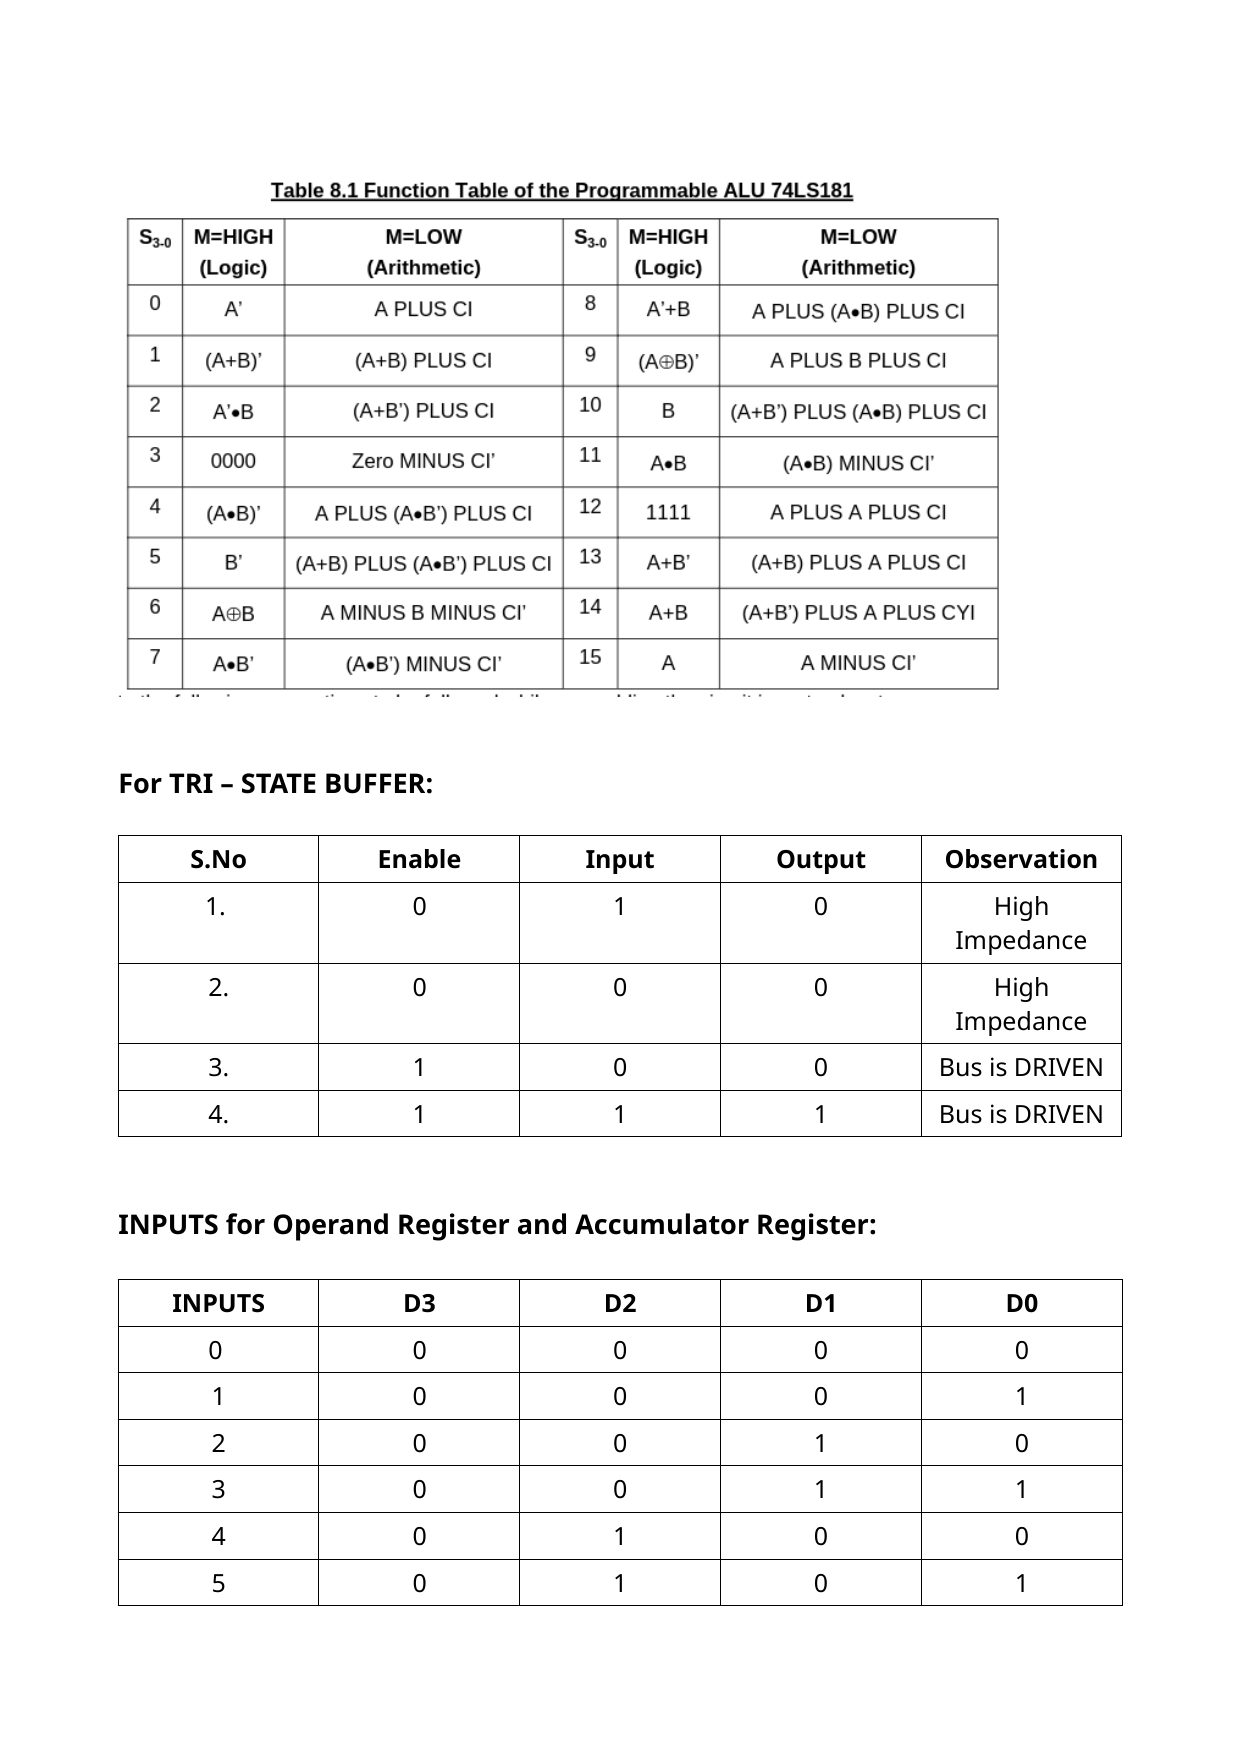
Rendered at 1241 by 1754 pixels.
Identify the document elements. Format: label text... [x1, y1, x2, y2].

table_header Input [520, 836, 720, 882]
table_cell 3. [119, 1044, 318, 1090]
table_cell 0 [520, 1373, 720, 1419]
table_cell 1. [119, 883, 318, 962]
table_cell 4. [119, 1091, 318, 1136]
table_header INPUTS [119, 1280, 318, 1326]
table_cell 0 [520, 1420, 720, 1465]
table_cell 0 [319, 1560, 519, 1605]
table_cell Bus is DRIVEN [922, 1091, 1121, 1136]
table_cell 0 [721, 1327, 921, 1372]
table_cell 1 [721, 1420, 921, 1465]
table_cell 0 [922, 1327, 1122, 1372]
table_cell High Impedance [922, 964, 1121, 1043]
table_cell 3 [119, 1466, 318, 1512]
table_cell High Impedance [922, 883, 1121, 962]
table_cell 0 [319, 1373, 519, 1419]
text For TRI – STATE BUFFER: [118, 764, 1122, 801]
table_cell 0 [922, 1513, 1122, 1558]
table_header D2 [520, 1280, 720, 1326]
table_cell 1 [922, 1560, 1122, 1605]
table_cell 0 [520, 964, 720, 1043]
table_cell 2. [119, 964, 318, 1043]
table_cell 1 [721, 1091, 921, 1136]
table_cell 1 [520, 1560, 720, 1605]
table_header D0 [922, 1280, 1122, 1326]
table_cell 0 [319, 964, 519, 1043]
table_cell 5 [119, 1560, 318, 1605]
table_cell 0 [520, 1044, 720, 1090]
table_cell 0 [721, 1560, 921, 1605]
table_cell 1 [520, 1513, 720, 1558]
table_cell 0 [520, 1466, 720, 1512]
table_cell 0 [922, 1420, 1122, 1465]
table_header S.No [119, 836, 318, 882]
table_cell 1 [721, 1466, 921, 1512]
text INPUTS for Operand Register and Accumulator Register: [118, 1205, 1122, 1279]
table_header Output [721, 836, 921, 882]
table_header D1 [721, 1280, 921, 1326]
table_cell 0 [721, 1513, 921, 1558]
table_cell Bus is DRIVEN [922, 1044, 1121, 1090]
table_cell 1 [319, 1044, 519, 1090]
table_cell 0 [520, 1327, 720, 1372]
table_cell 1 [520, 883, 720, 962]
table_header Enable [319, 836, 519, 882]
table_cell 1 [922, 1373, 1122, 1419]
table_cell 0 [319, 883, 519, 962]
table_cell 2 [119, 1420, 318, 1465]
table_cell 0 [721, 1044, 921, 1090]
picture [116, 173, 1011, 697]
table_cell 1 [922, 1466, 1122, 1512]
table_cell 0 [319, 1420, 519, 1465]
table_header D3 [319, 1280, 519, 1326]
table_cell 0 [119, 1327, 318, 1372]
table_cell 0 [319, 1466, 519, 1512]
table_cell 0 [319, 1513, 519, 1558]
table_cell 0 [721, 1373, 921, 1419]
table_cell 1 [119, 1373, 318, 1419]
table_cell 0 [721, 883, 921, 962]
table_cell 0 [319, 1327, 519, 1372]
table_cell 1 [319, 1091, 519, 1136]
table_cell 0 [721, 964, 921, 1043]
table_cell 1 [520, 1091, 720, 1136]
table_header Observation [922, 836, 1121, 882]
table_cell 4 [119, 1513, 318, 1558]
